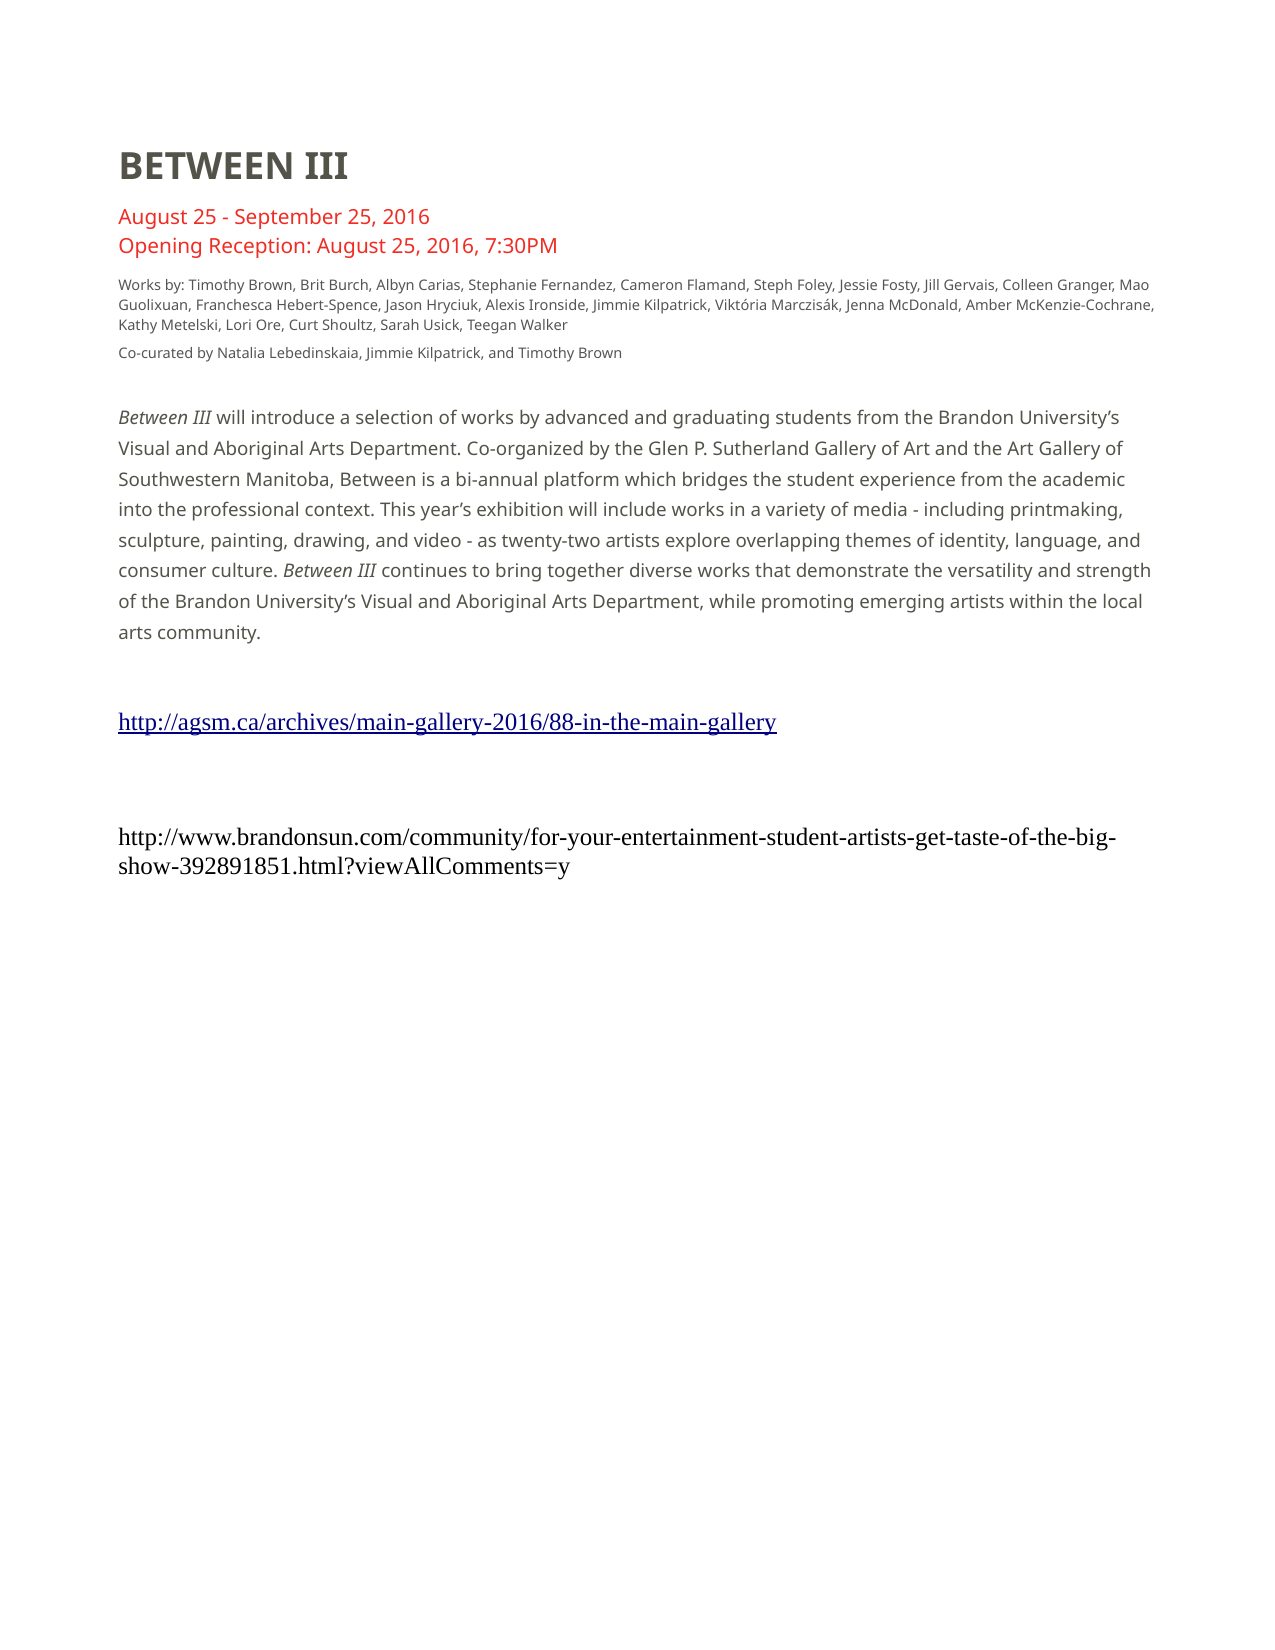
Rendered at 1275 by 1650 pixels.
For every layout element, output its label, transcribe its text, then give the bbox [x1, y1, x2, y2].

subtitle BETWEEN III [118, 139, 1157, 190]
text Between III will introduce a selection of works by advanced and graduating students from the Brandon University’s Visual and Aboriginal Arts Department. Co-organized by the Glen P. Sutherland Gallery of Art and the Art Gallery of Southwestern Manitoba, Between is a bi-annual platform which bridges the student experience from the academic into the professional context. This year’s exhibition will include works in a variety of media - including printmaking, sculpture, painting, drawing, and video - as twenty-two artists explore overlapping themes of identity, language, and consumer culture. Between III continues to bring together diverse works that demonstrate the versatility and strength of the Brandon University’s Visual and Aboriginal Arts Department, while promoting emerging artists within the local arts community. [118, 405, 1157, 644]
subtitle Co-curated by Natalia Lebedinskaia, Jimmie Kilpatrick, and Timothy Brown [118, 342, 1157, 362]
subtitle Works by: Timothy Brown, Brit Burch, Albyn Carias, Stephanie Fernandez, Cameron Flamand, Steph Foley, Jessie Fosty, Jill Gervais, Colleen Granger, Mao Guolixuan, Franchesca Hebert-Spence, Jason Hryciuk, Alexis Ironside, Jimmie Kilpatrick, Viktória Marczisák, Jenna McDonald, Amber McKenzie-Cochrane, Kathy Metelski, Lori Ore, Curt Shoultz, Sarah Usick, Teegan Walker [118, 275, 1157, 335]
text http://agsm.ca/archives/main-gallery-2016/88-in-the-main-gallery [118, 707, 1157, 736]
subtitle August 25 - September 25, 2016 Opening Reception: August 25, 2016, 7:30PM [118, 202, 1157, 259]
text http://www.brandonsun.com/community/for-your-entertainment-student-artists-get-taste-of-the-big-show-392891851.html?viewAllComments=y [118, 822, 1157, 880]
